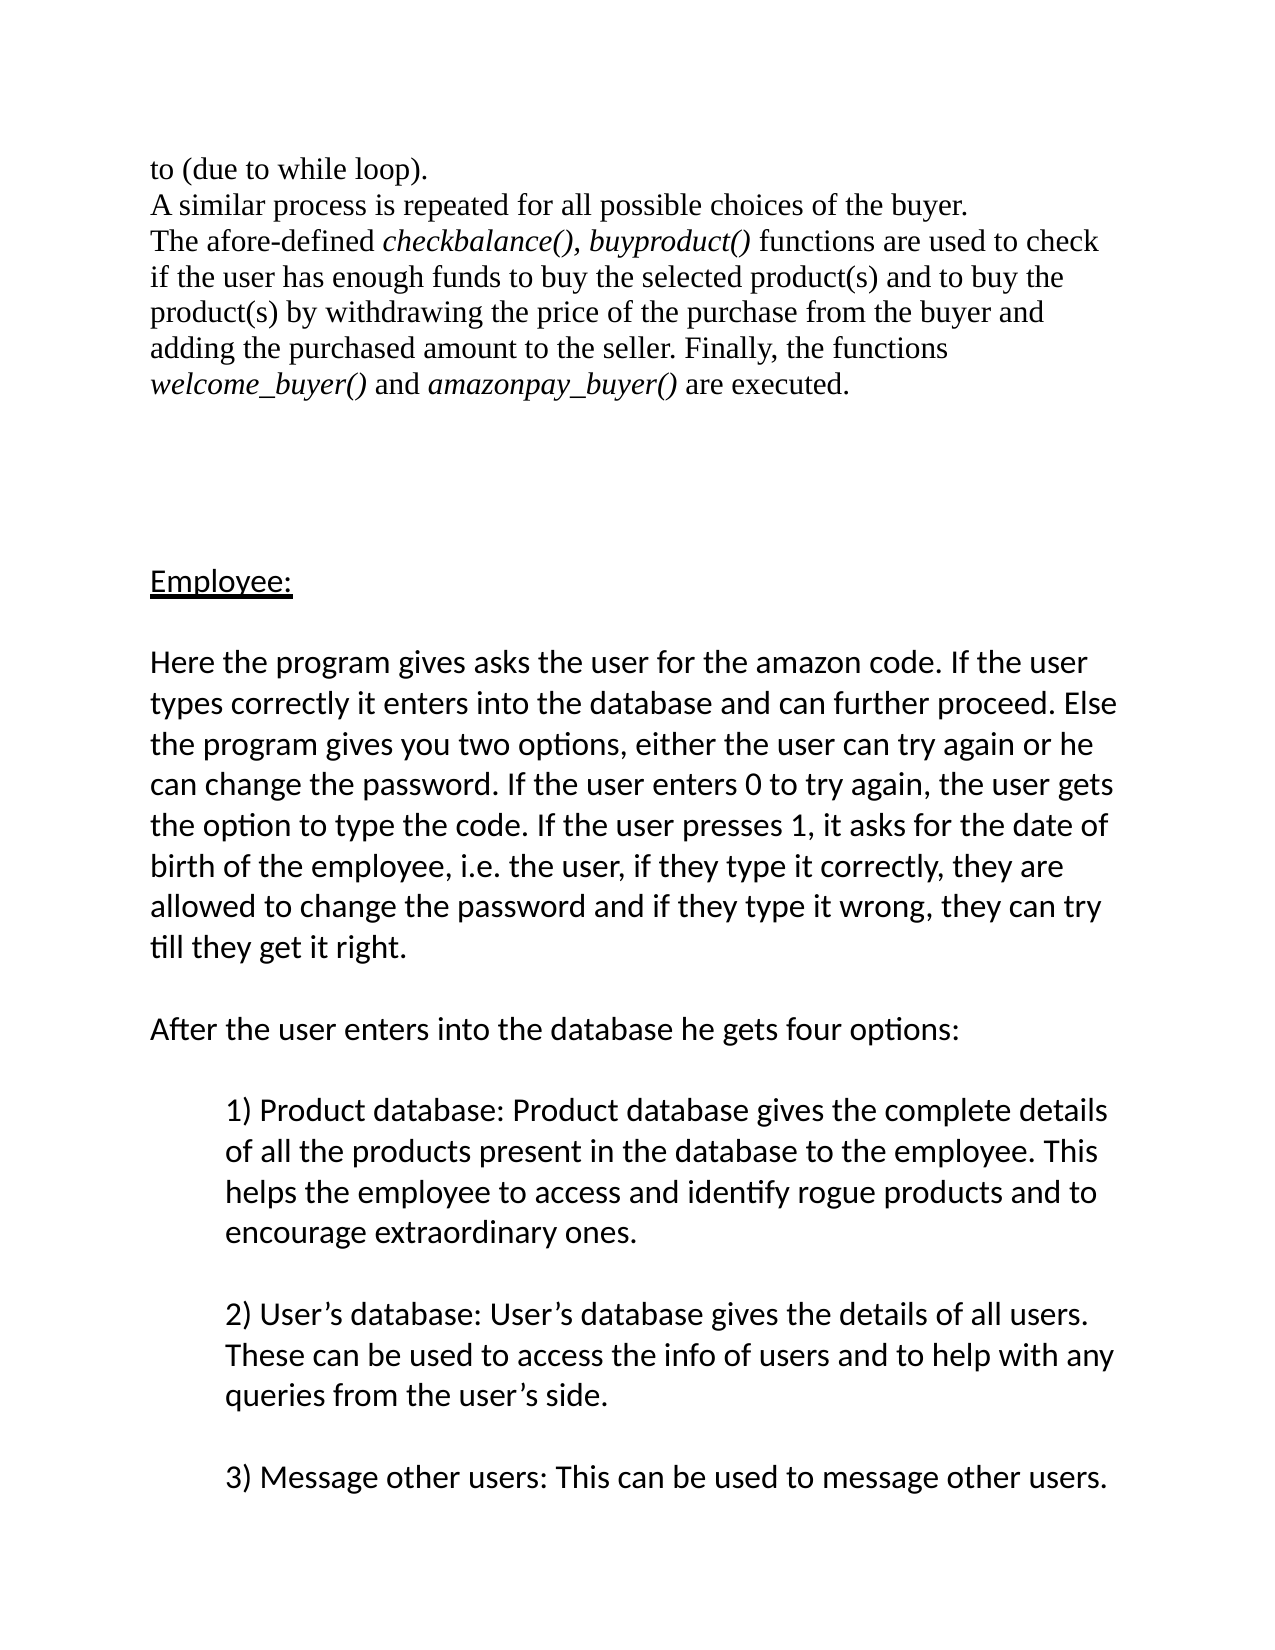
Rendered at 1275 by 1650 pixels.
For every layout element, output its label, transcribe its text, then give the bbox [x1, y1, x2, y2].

text 3) Message other users: This can be used to message other users. [225, 1456, 1125, 1496]
text The afore-defined checkbalance(), buyproduct() functions are used to check if the user has enough funds to buy the selected product(s) and to buy the product(s) by withdrawing the price of the purchase from the buyer and adding the purchased amount to the seller. Finally, the functions welcome_buyer() and amazonpay_buyer() are executed. [150, 222, 1125, 402]
text After the user enters into the database he gets four options: [150, 1008, 1125, 1048]
text Employee: [150, 560, 1125, 600]
text 1) Product database: Product database gives the complete details of all the products present in the database to the employee. This helps the employee to access and identify rogue products and to encourage extraordinary ones. [225, 1089, 1125, 1252]
text 2) User’s database: User’s database gives the details of all users. These can be used to access the info of users and to help with any queries from the user’s side. [225, 1293, 1125, 1415]
text A similar process is repeated for all possible choices of the buyer. [150, 186, 1125, 222]
text Here the program gives asks the user for the amazon code. If the user types correctly it enters into the database and can further proceed. Else the program gives you two options, either the user can try again or he can change the password. If the user enters 0 to try again, the user gets the option to type the code. If the user presses 1, it asks for the date of birth of the employee, i.e. the user, if they type it correctly, they are allowed to change the password and if they type it wrong, they can try till they get it right. [150, 641, 1125, 967]
text to (due to while loop). [150, 150, 1125, 186]
